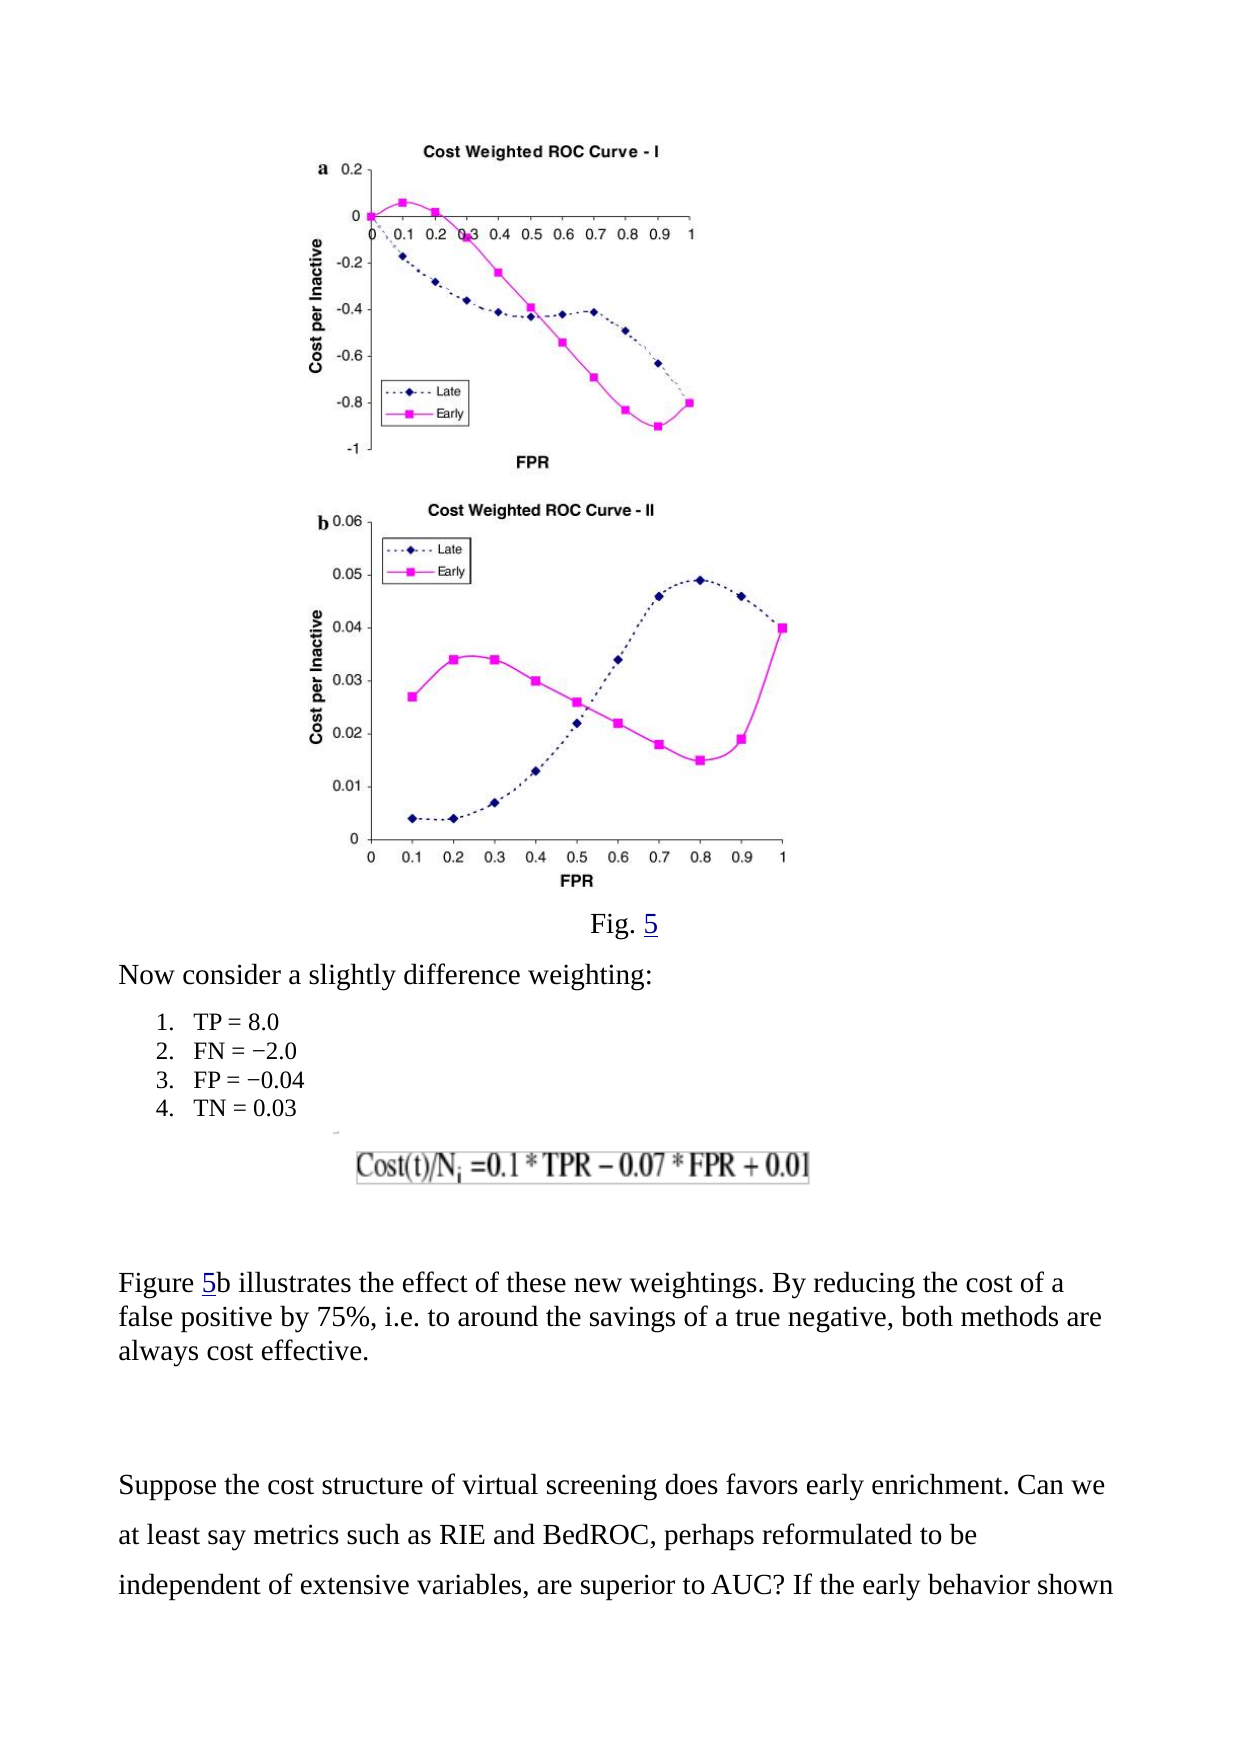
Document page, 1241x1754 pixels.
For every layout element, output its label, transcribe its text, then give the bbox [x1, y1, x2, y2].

text Fig. 5 [118, 118, 1122, 940]
picture [333, 1131, 852, 1199]
picture [307, 143, 789, 890]
text Now consider a slightly difference weighting: [118, 957, 1122, 990]
text Suppose the cost structure of virtual screening does favors early enrichment. Can we at least say metrics such as RIE and BedROC, perhaps reformulated to be independent of extensive variables, are superior to AUC? If the early behavior shown [118, 1467, 1122, 1601]
text Figure 5b illustrates the effect of these new weightings. By reducing the cost of a false positive by 75%, i.e. to around the savings of a true negative, both methods are always cost effective. [118, 1266, 1122, 1366]
list TP = 8.0 [156, 1007, 1122, 1036]
list FP = −0.04 [156, 1065, 1122, 1093]
list FN = −2.0 [156, 1036, 1122, 1065]
list TN = 0.03 [156, 1093, 1122, 1122]
